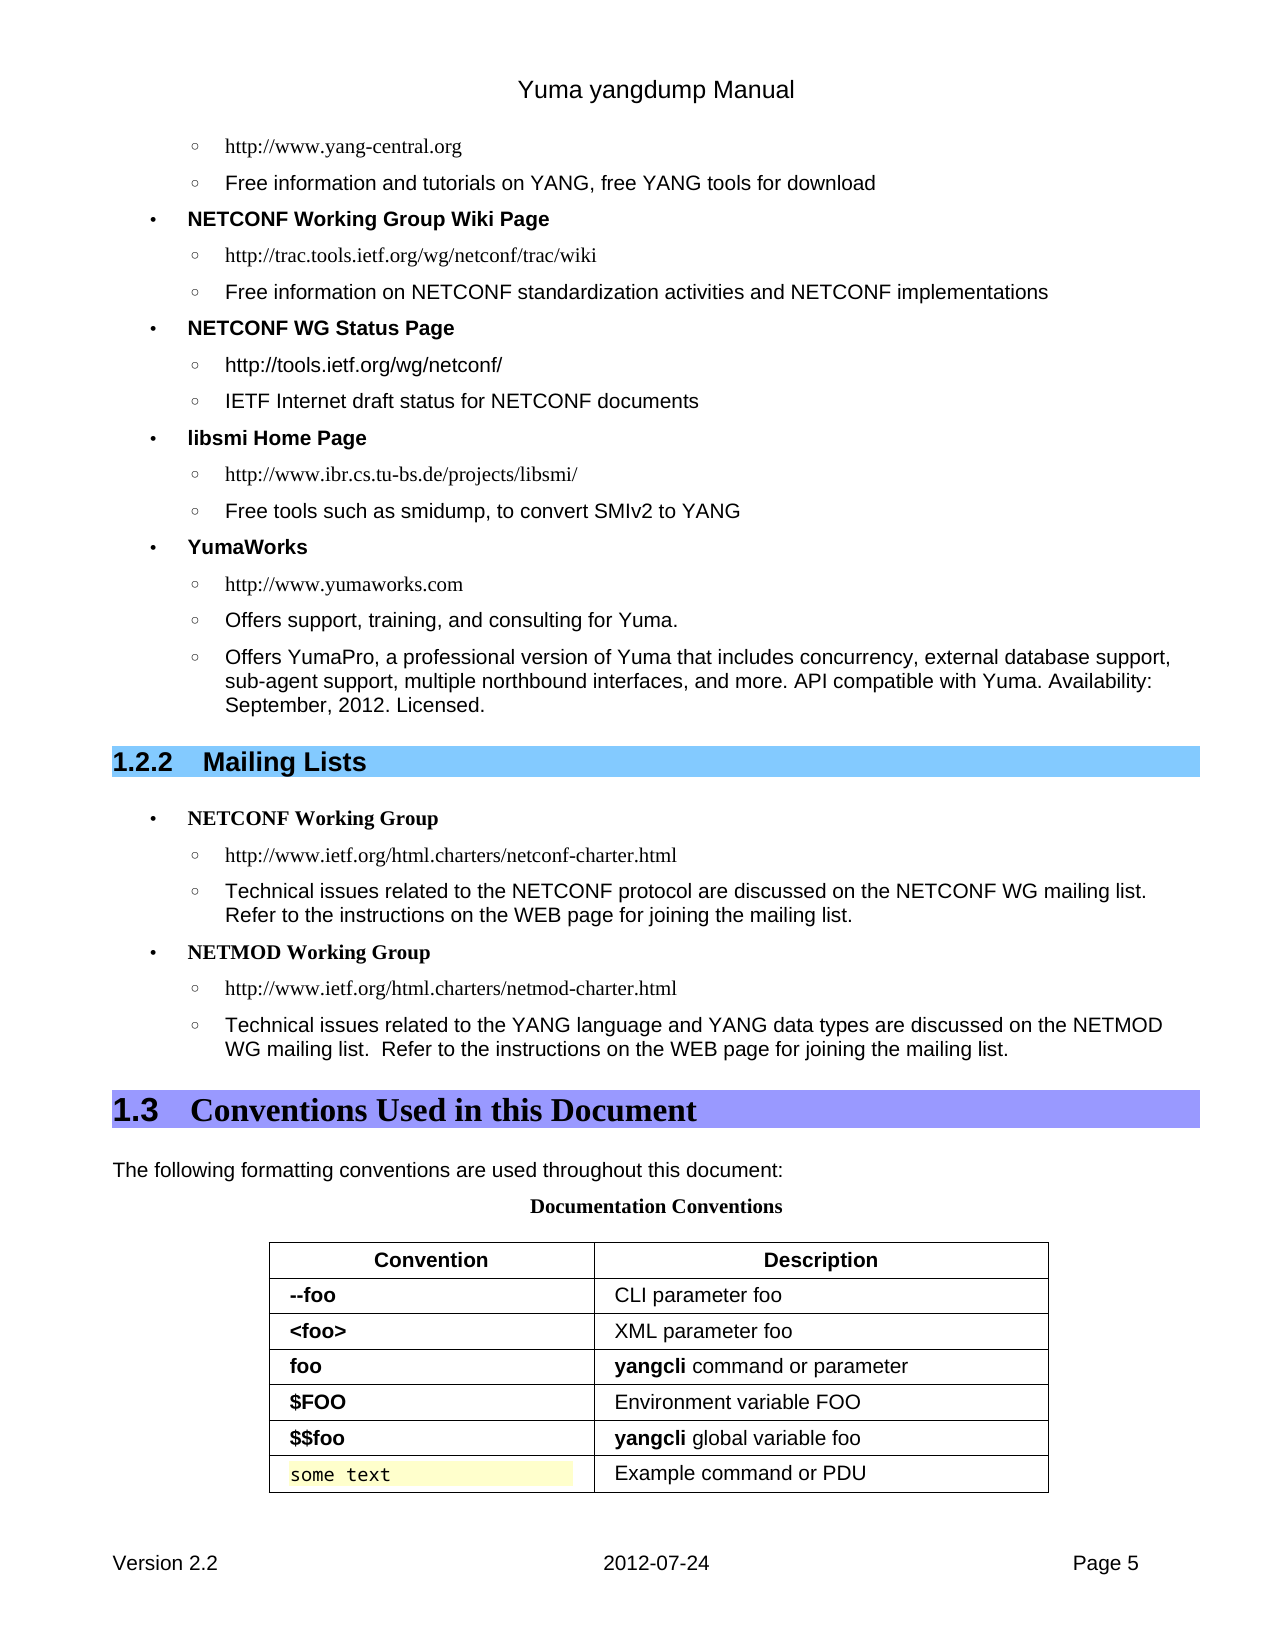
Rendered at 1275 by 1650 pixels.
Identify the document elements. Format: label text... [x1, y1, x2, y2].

subtitle Mailing Lists [112, 746, 1200, 777]
list http://trac.tools.ietf.org/wg/netconf/trac/wiki [187, 243, 1200, 267]
list NETCONF Working Group [150, 806, 1200, 830]
list Offers support, training, and consulting for Yuma. [187, 608, 1200, 632]
list http://www.ietf.org/html.charters/netmod-charter.html [187, 976, 1200, 1000]
list http://www.ietf.org/html.charters/netconf-charter.html [187, 843, 1200, 867]
list NETCONF WG Status Page [150, 316, 1200, 340]
list NETMOD Working Group [150, 939, 1200, 964]
subtitle Documentation Conventions [127, 1194, 1185, 1218]
list http://tools.ietf.org/wg/netconf/ [187, 353, 1200, 377]
table_header Description [595, 1243, 1048, 1277]
table_cell yangcli global variable foo [595, 1421, 1048, 1455]
list IETF Internet draft status for NETCONF documents [187, 389, 1200, 413]
table_cell yangcli command or parameter [595, 1350, 1048, 1384]
subtitle Conventions Used in this Document [112, 1090, 1200, 1128]
list Free information and tutorials on YANG, free YANG tools for download [187, 170, 1200, 194]
list Technical issues related to the YANG language and YANG data types are discussed on the NETMOD WG mailing list. Refer to the instructions on the WEB page for joining the mailing list. [187, 1013, 1200, 1061]
text The following formatting conventions are used throughout this document: [112, 1157, 1200, 1181]
list http://www.ibr.cs.tu-bs.de/projects/libsmi/ [187, 462, 1200, 486]
table_cell some text [270, 1456, 594, 1492]
table_cell XML parameter foo [595, 1314, 1048, 1348]
list Offers YumaPro, a professional version of Yuma that includes concurrency, external database support, sub-agent support, multiple northbound interfaces, and more. API compatible with Yuma. Availability: September, 2012. Licensed. [187, 644, 1200, 716]
table_cell foo [270, 1350, 594, 1384]
list http://www.yang-central.org [187, 134, 1200, 158]
table_cell $FOO [270, 1385, 594, 1419]
table_cell Example command or PDU [595, 1456, 1048, 1492]
table_cell Environment variable FOO [595, 1385, 1048, 1419]
list Free tools such as smidump, to convert SMIv2 to YANG [187, 499, 1200, 523]
list NETCONF Working Group Wiki Page [150, 207, 1200, 231]
list Technical issues related to the NETCONF protocol are discussed on the NETCONF WG mailing list. Refer to the instructions on the WEB page for joining the mailing list. [187, 879, 1200, 927]
list libsmi Home Page [150, 426, 1200, 449]
list Free information on NETCONF standardization activities and NETCONF implementations [187, 280, 1200, 304]
table_header Convention [270, 1243, 594, 1277]
table_cell <foo> [270, 1314, 594, 1348]
table_cell CLI parameter foo [595, 1279, 1048, 1313]
list YumaWorks [150, 535, 1200, 559]
table_cell $$foo [270, 1421, 594, 1455]
list http://www.yumaworks.com [187, 572, 1200, 596]
table_cell --foo [270, 1279, 594, 1313]
